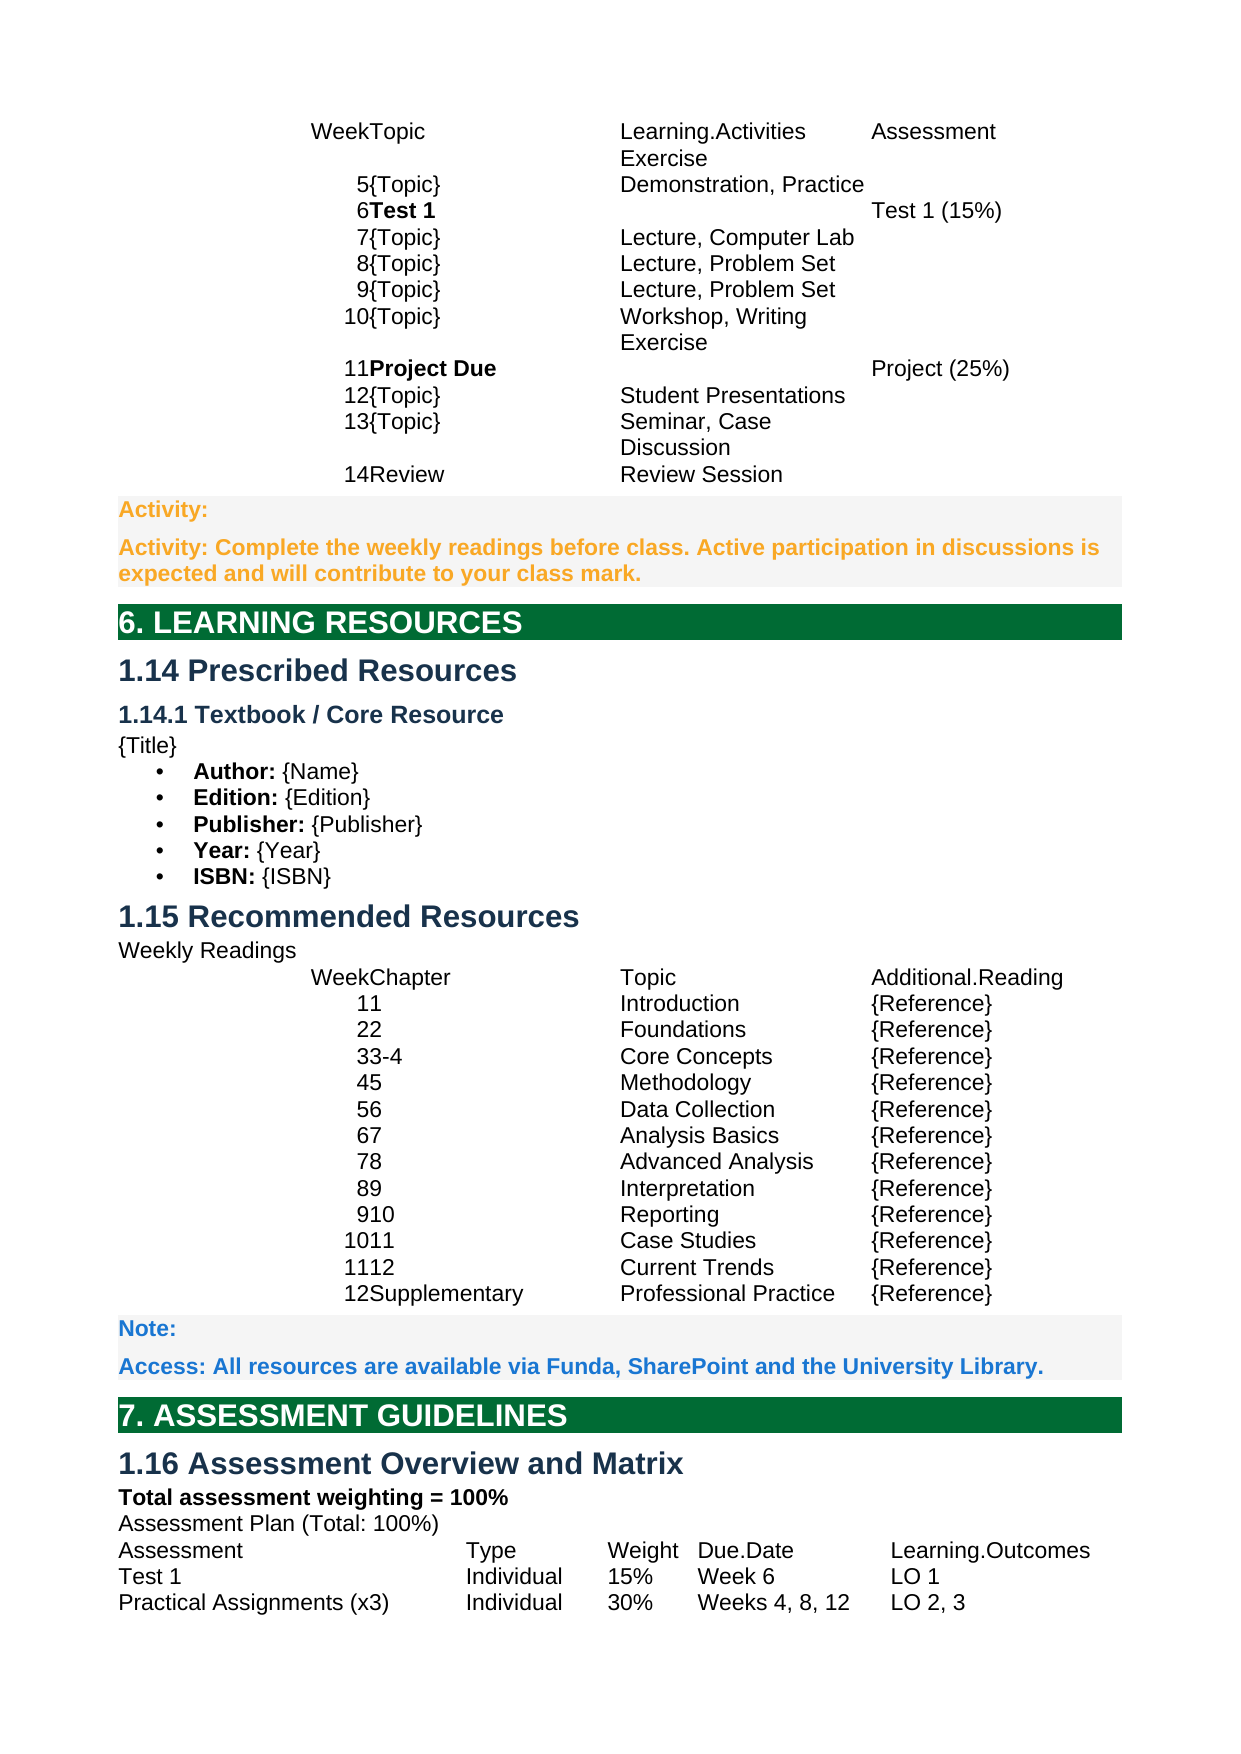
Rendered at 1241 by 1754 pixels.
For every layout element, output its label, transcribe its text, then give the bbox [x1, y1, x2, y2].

table_cell LO 1 [890, 1563, 1122, 1589]
table_cell 6 [118, 197, 369, 223]
table_cell 11 [118, 1254, 369, 1280]
table_cell [871, 303, 1122, 355]
table_cell LO 2, 3 [890, 1589, 1122, 1616]
table_cell {Reference} [871, 1227, 1122, 1254]
table_cell {Topic} [369, 303, 620, 355]
table_cell 8 [118, 1175, 369, 1201]
table_header Learning.Activities [620, 118, 871, 144]
subtitle 1.15 Recommended Resources [118, 898, 1122, 934]
table_cell Introduction [620, 990, 871, 1016]
table_header Assessment [871, 118, 1122, 144]
table_cell Exercise [620, 145, 871, 171]
table_cell 14 [118, 461, 369, 487]
table_cell {Reference} [871, 1069, 1122, 1096]
table_cell Review Session [620, 461, 871, 487]
table_header Topic [620, 964, 871, 990]
table_cell Test 1 (15%) [871, 197, 1122, 223]
list ISBN: {ISBN} [156, 863, 1122, 890]
table_cell 7 [118, 1148, 369, 1174]
table_cell Student Presentations [620, 382, 871, 408]
table_cell [871, 250, 1122, 276]
table_cell [871, 145, 1122, 171]
table_cell {Topic} [369, 171, 620, 197]
text Note: [118, 1315, 1122, 1342]
table_cell [871, 461, 1122, 487]
table_cell Interpretation [620, 1175, 871, 1201]
table_cell Workshop, Writing Exercise [620, 303, 871, 355]
table_cell Individual [466, 1563, 607, 1589]
table_cell 12 [118, 382, 369, 408]
text Weekly Readings [118, 937, 1122, 964]
table_cell {Reference} [871, 1201, 1122, 1227]
table_cell [620, 197, 871, 223]
table_cell 10 [118, 1227, 369, 1254]
table_cell Case Studies [620, 1227, 871, 1254]
table_header Week [118, 964, 369, 990]
table_cell {Reference} [871, 1016, 1122, 1043]
table_cell Week 6 [697, 1563, 890, 1589]
table_cell 12 [369, 1254, 620, 1280]
table_cell 10 [118, 303, 369, 355]
table_cell [871, 382, 1122, 408]
table_cell {Topic} [369, 382, 620, 408]
text Activity: [118, 496, 1122, 522]
table_cell 13 [118, 408, 369, 461]
table_cell Core Concepts [620, 1043, 871, 1069]
table_cell Reporting [620, 1201, 871, 1227]
table_cell Weeks 4, 8, 12 [697, 1589, 890, 1616]
table_cell 7 [118, 224, 369, 250]
table_cell Analysis Basics [620, 1122, 871, 1148]
table_cell 8 [369, 1148, 620, 1174]
table_cell 11 [369, 1227, 620, 1254]
table_cell Supplementary [369, 1280, 620, 1306]
table_header Topic [369, 118, 620, 144]
table_cell Current Trends [620, 1254, 871, 1280]
table_cell 9 [118, 276, 369, 303]
table_cell {Reference} [871, 1096, 1122, 1122]
table_cell 2 [118, 1016, 369, 1043]
table_cell 3-4 [369, 1043, 620, 1069]
table_cell 10 [369, 1201, 620, 1227]
table_cell Individual [466, 1589, 607, 1616]
table_cell Review [369, 461, 620, 487]
table_cell [871, 276, 1122, 303]
table_header Weight [607, 1537, 697, 1563]
table_cell {Reference} [871, 990, 1122, 1016]
table_cell 9 [369, 1175, 620, 1201]
table_cell 6 [118, 1122, 369, 1148]
text Activity: Complete the weekly readings before class. Active participation in discussions is expected and will contribute to your class mark. [118, 534, 1122, 587]
table_cell Lecture, Problem Set [620, 276, 871, 303]
table_cell 5 [118, 171, 369, 197]
table_cell {Topic} [369, 145, 620, 171]
table_cell {Reference} [871, 1043, 1122, 1069]
list Year: {Year} [156, 837, 1122, 863]
table_header Week [118, 118, 369, 144]
table_cell [620, 355, 871, 382]
table_cell {Reference} [871, 1148, 1122, 1174]
table_cell Demonstration, Practice [620, 171, 871, 197]
table_cell Test 1 [369, 197, 620, 223]
table_cell [871, 171, 1122, 197]
table_cell [871, 224, 1122, 250]
table_cell 1 [369, 990, 620, 1016]
table_cell {Topic} [369, 408, 620, 461]
table_cell 15% [607, 1563, 697, 1589]
table_cell {Topic} [369, 276, 620, 303]
table_cell 11 [118, 355, 369, 382]
table_cell Foundations [620, 1016, 871, 1043]
table_cell 5 [369, 1069, 620, 1096]
table_cell Advanced Analysis [620, 1148, 871, 1174]
table_cell 4 [118, 145, 369, 171]
table_cell Data Collection [620, 1096, 871, 1122]
table_cell 9 [118, 1201, 369, 1227]
table_cell 7 [369, 1122, 620, 1148]
table_header Due.Date [697, 1537, 890, 1563]
table_cell 1 [118, 990, 369, 1016]
table_cell 4 [118, 1069, 369, 1096]
table_cell {Reference} [871, 1254, 1122, 1280]
table_cell Practical Assignments (x3) [118, 1589, 466, 1616]
table_header Chapter [369, 964, 620, 990]
table_cell {Topic} [369, 224, 620, 250]
table_cell 2 [369, 1016, 620, 1043]
table_cell Professional Practice [620, 1280, 871, 1306]
table_cell 8 [118, 250, 369, 276]
table_header Assessment [118, 1537, 466, 1563]
table_cell {Reference} [871, 1122, 1122, 1148]
table_cell {Topic} [369, 250, 620, 276]
list Author: {Name} [156, 758, 1122, 784]
text Total assessment weighting = 100% [118, 1484, 1122, 1510]
table_cell Lecture, Computer Lab [620, 224, 871, 250]
table_cell 3 [118, 1043, 369, 1069]
table_cell Project (25%) [871, 355, 1122, 382]
table_cell Seminar, Case Discussion [620, 408, 871, 461]
table_cell Test 1 [118, 1563, 466, 1589]
table_cell {Reference} [871, 1175, 1122, 1201]
table_header Additional.Reading [871, 964, 1122, 990]
table_cell Project Due [369, 355, 620, 382]
table_cell 12 [118, 1280, 369, 1306]
table_header Learning.Outcomes [890, 1537, 1122, 1563]
table_cell 5 [118, 1096, 369, 1122]
subtitle 7. ASSESSMENT GUIDELINES [118, 1397, 1122, 1433]
table_header Type [466, 1537, 607, 1563]
subtitle 6. LEARNING RESOURCES [118, 604, 1122, 640]
subtitle 1.14 Prescribed Resources [118, 652, 1122, 688]
subtitle 1.16 Assessment Overview and Matrix [118, 1445, 1122, 1481]
table_cell {Reference} [871, 1280, 1122, 1306]
list Publisher: {Publisher} [156, 811, 1122, 837]
table_cell 30% [607, 1589, 697, 1616]
subtitle 1.14.1 Textbook / Core Resource [118, 700, 1122, 729]
list Edition: {Edition} [156, 784, 1122, 811]
table_cell Methodology [620, 1069, 871, 1096]
table_cell [871, 408, 1122, 461]
text Access: All resources are available via Funda, SharePoint and the University Library. [118, 1353, 1122, 1380]
text {Title} [118, 732, 1122, 758]
text Assessment Plan (Total: 100%) [118, 1510, 1122, 1537]
table_cell 6 [369, 1096, 620, 1122]
table_cell Lecture, Problem Set [620, 250, 871, 276]
